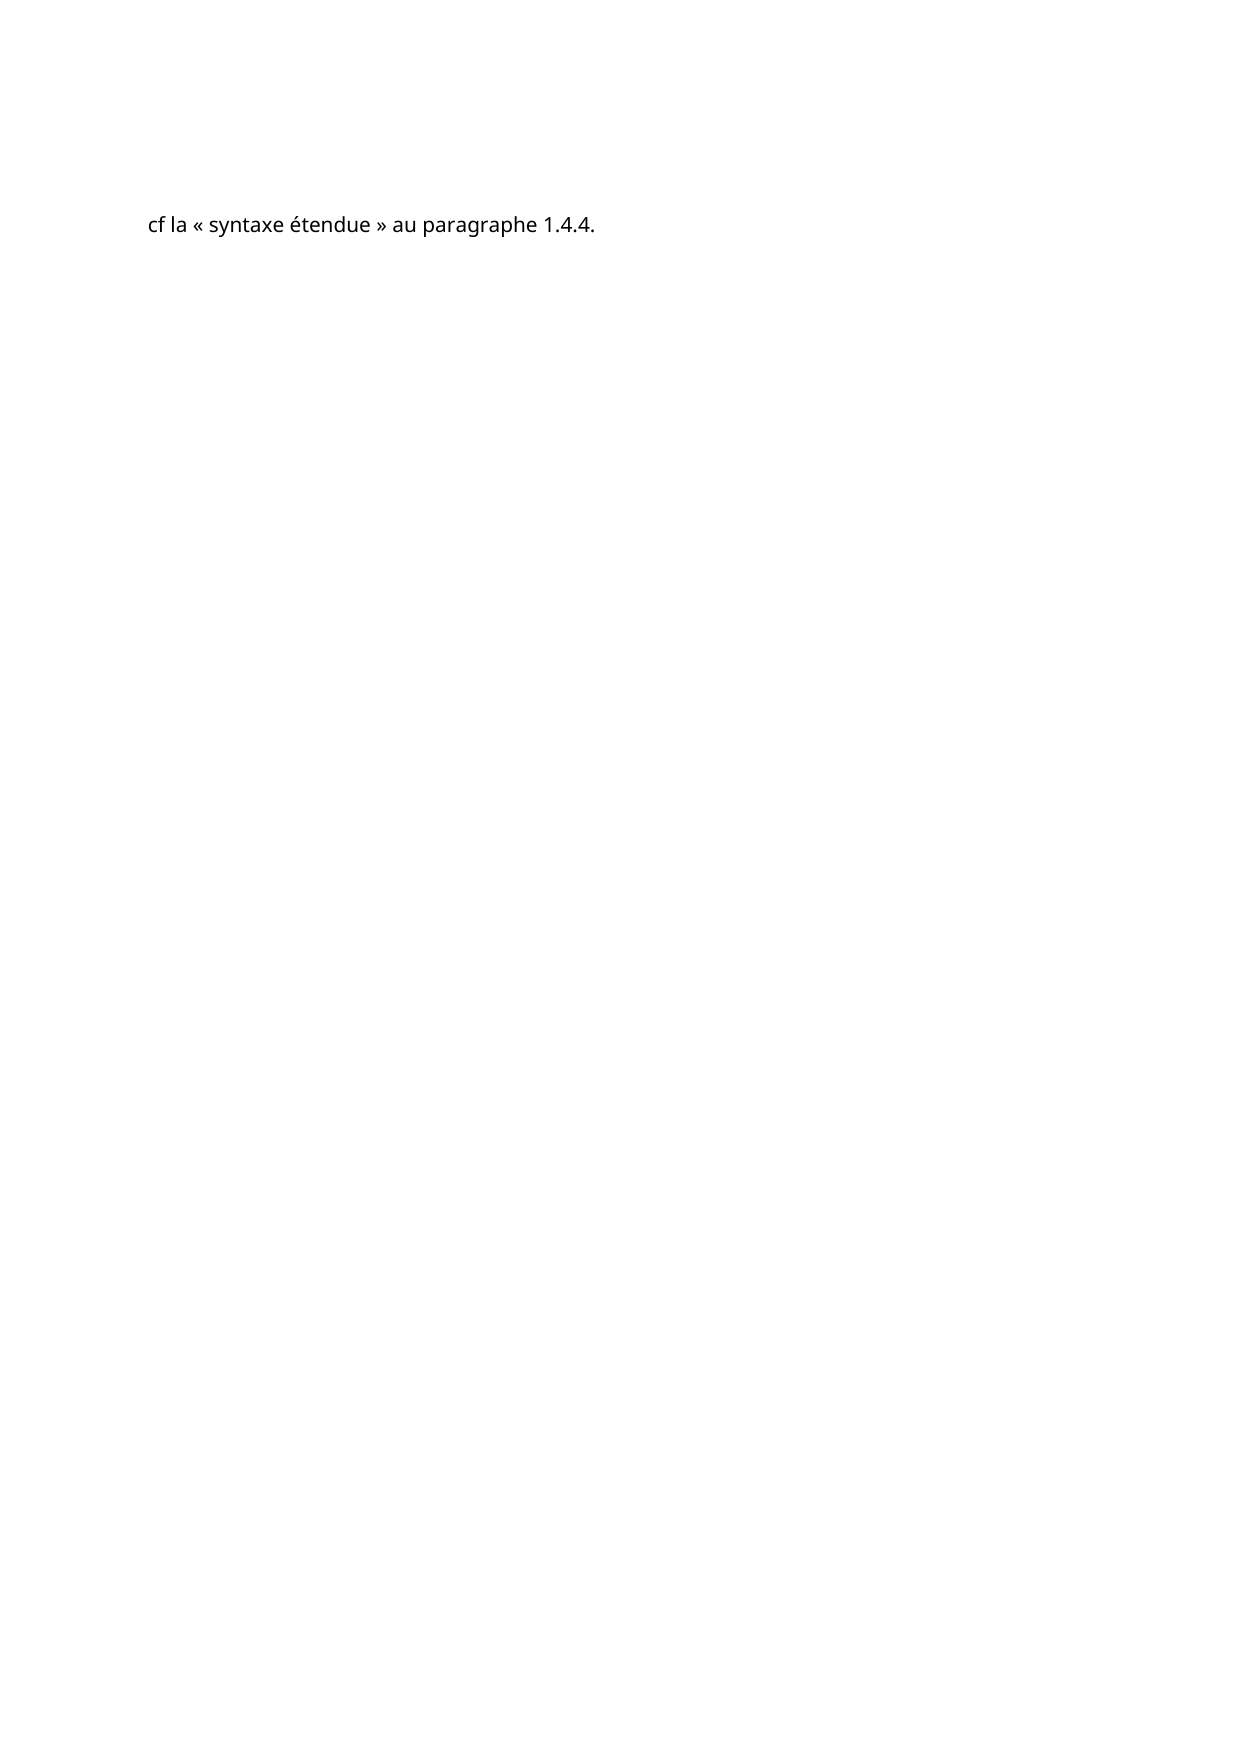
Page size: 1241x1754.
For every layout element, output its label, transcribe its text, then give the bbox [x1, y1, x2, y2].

text cf la « syntaxe étendue » au paragraphe 1.4.4. [148, 210, 1092, 238]
